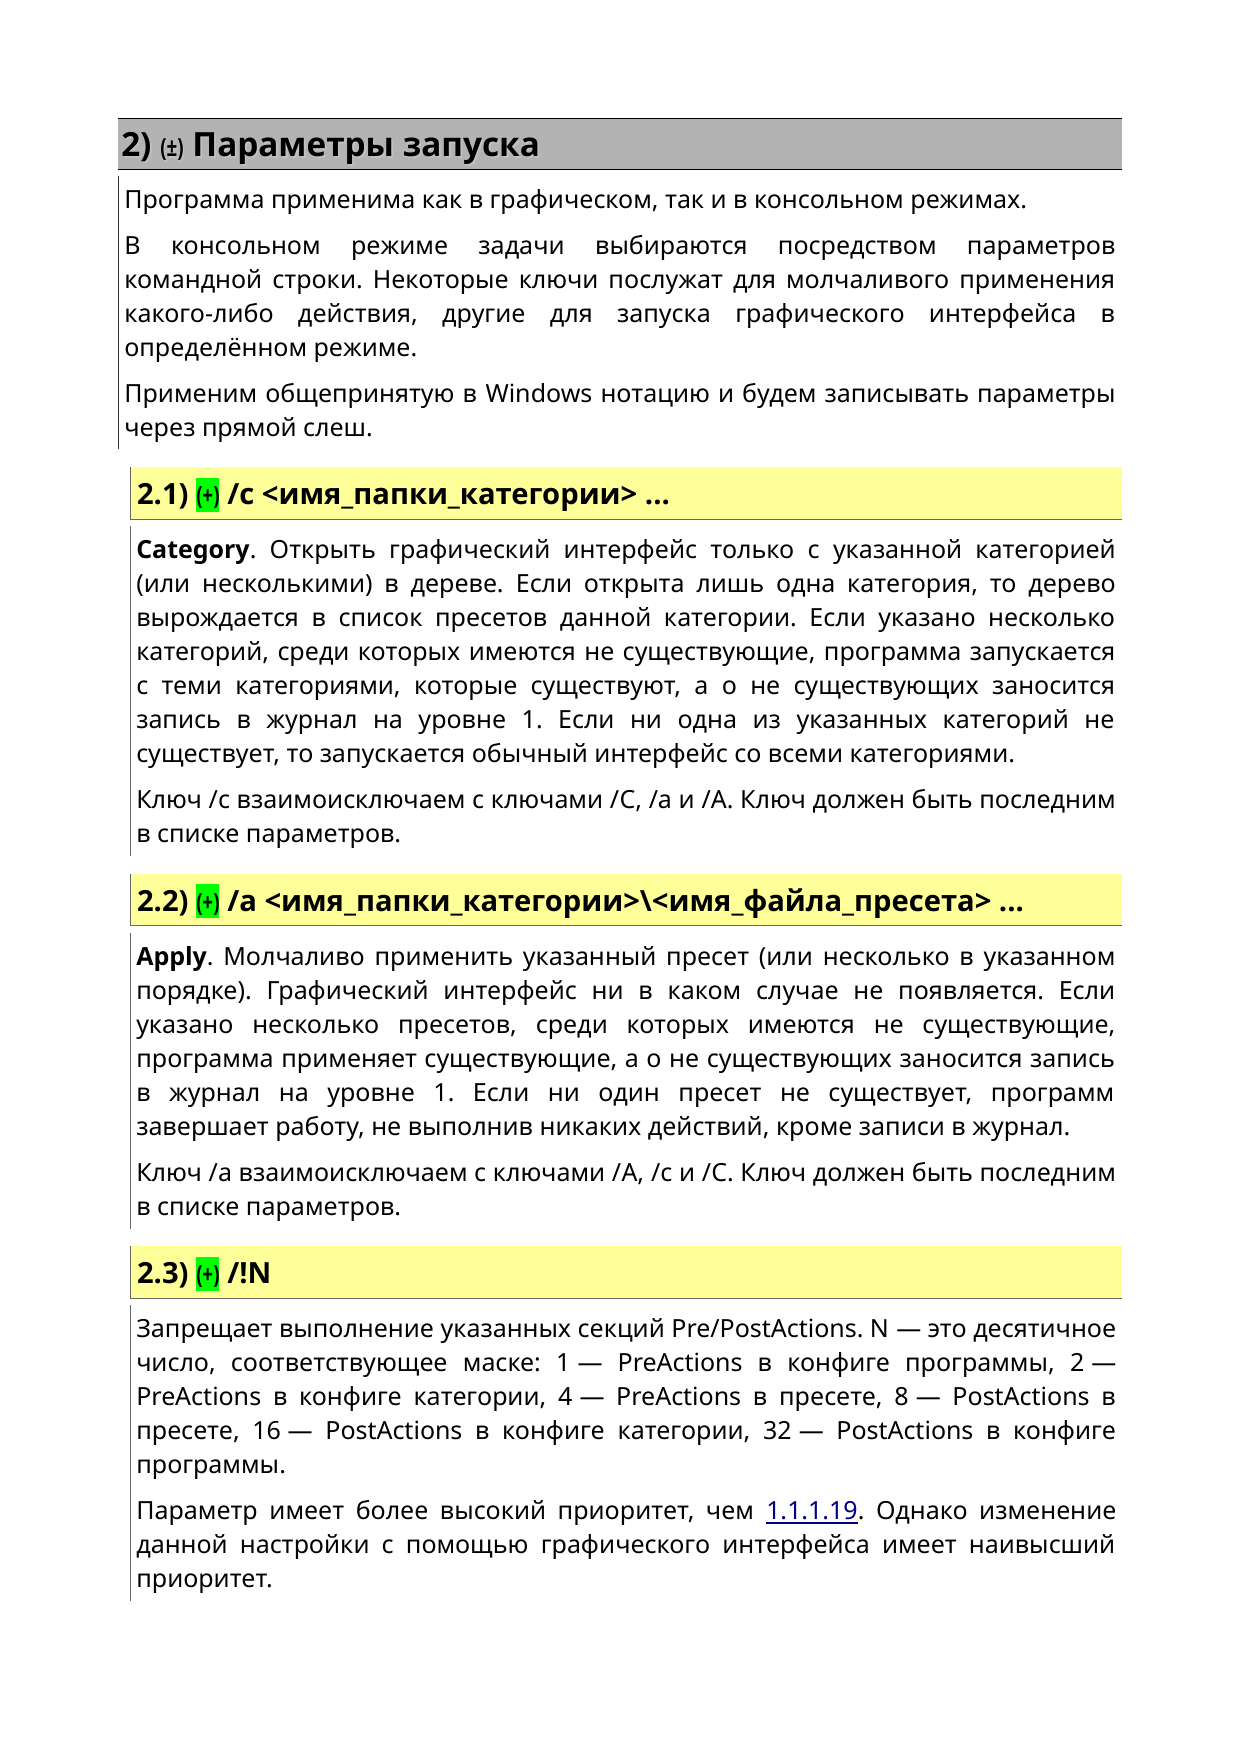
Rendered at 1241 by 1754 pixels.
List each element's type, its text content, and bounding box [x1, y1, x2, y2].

text Ключ /a взаимоисключаем с ключами /A, /c и /C. Ключ должен быть последним в списке параметров. [131, 1149, 1122, 1229]
text Запрещает выполнение указанных секций Pre/PostActions. N — это десятичное число, соответствующее маске: 1 — PreActions в конфиге программы, 2 — PreActions в конфиге категории, 4 — PreActions в пресете, 8 — PostActions в пресете, 16 — PostActions в конфиге категории, 32 — PostActions в конфиге программы. [131, 1305, 1122, 1481]
subtitle (+) /c <имя_папки_категории> ... [131, 467, 1122, 519]
text Apply. Молчаливо применить указанный пресет (или несколько в указанном порядке). Графический интерфейс ни в каком случае не появляется. Если указано несколько пресетов, среди которых имеются не существующие, программа применяет существующие, а о не существующих заносится запись в журнал на уровне 1. Если ни один пресет не существует, программ завершает работу, не выполнив никаких действий, кроме записи в журнал. [130, 932, 1122, 1143]
text Ключ /c взаимоисключаем с ключами /C, /a и /A. Ключ должен быть последним в списке параметров. [131, 776, 1122, 856]
subtitle (+) /a <имя_папки_категории>\<имя_файла_пресета> ... [131, 874, 1122, 925]
text В консольном режиме задачи выбираются посредством параметров командной строки. Некоторые ключи послужат для молчаливого применения какого-либо действия, другие для запуска графического интерфейса в определённом режиме. [119, 221, 1122, 364]
text Программа применима как в графическом, так и в консольном режимах. [119, 176, 1122, 216]
text Применим общепринятую в Windows нотацию и будем записывать параметры через прямой слеш. [119, 369, 1122, 449]
subtitle (±) Параметры запуска [118, 119, 1122, 169]
text Параметр имеет более высокий приоритет, чем 1.1.1.19. Однако изменение данной настройки с помощью графического интерфейса имеет наивысший приоритет. [131, 1487, 1122, 1601]
subtitle (+) /!N [131, 1246, 1122, 1298]
text Category. Открыть графический интерфейс только с указанной категорией (или несколькими) в дереве. Если открыта лишь одна категория, то дерево вырождается в список пресетов данной категории. Если указано несколько категорий, среди которых имеются не существующие, программа запускается с теми категориями, которые существуют, а о не существующих заносится запись в журнал на уровне 1. Если ни одна из указанных категорий не существует, то запускается обычный интерфейс со всеми категориями. [131, 526, 1122, 770]
